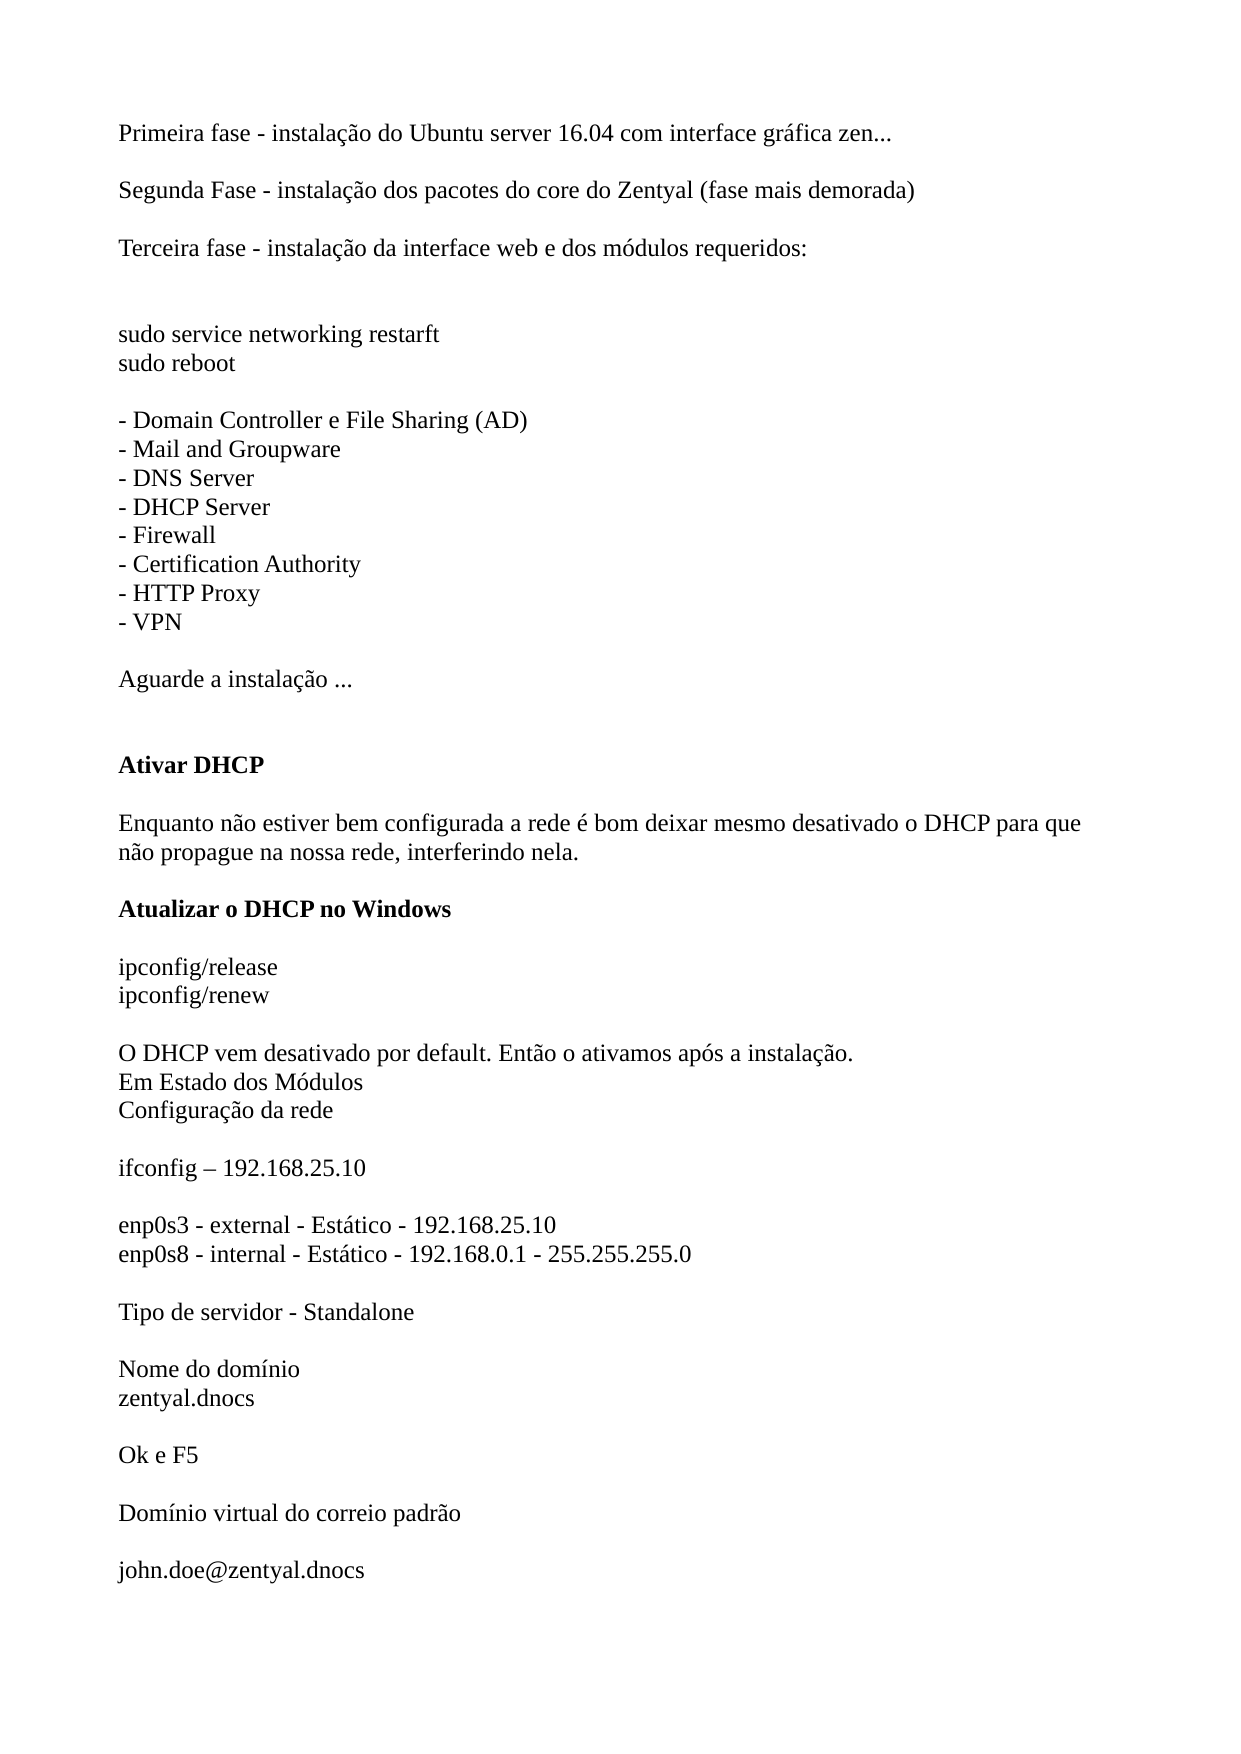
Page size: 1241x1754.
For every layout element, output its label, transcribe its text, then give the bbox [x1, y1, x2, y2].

text ifconfig – 192.168.25.10 [118, 1153, 1122, 1182]
text - Certification Authority [118, 549, 1122, 578]
text Nome do domínio [118, 1354, 1122, 1383]
text Segunda Fase - instalação dos pacotes do core do Zentyal (fase mais demorada) [118, 176, 1122, 204]
text ipconfig/release [118, 952, 1122, 981]
text enp0s3 - external - Estático - 192.168.25.10 [118, 1211, 1122, 1239]
text Atualizar o DHCP no Windows [118, 894, 1122, 923]
text sudo service networking restarft [118, 319, 1122, 348]
text Ok e F5 [118, 1441, 1122, 1469]
text - HTTP Proxy [118, 578, 1122, 607]
text Domínio virtual do correio padrão [118, 1498, 1122, 1527]
text Tipo de servidor - Standalone [118, 1297, 1122, 1326]
text Aguarde a instalação ... [118, 664, 1122, 693]
text O DHCP vem desativado por default. Então o ativamos após a instalação. [118, 1038, 1122, 1067]
text Primeira fase - instalação do Ubuntu server 16.04 com interface gráfica zen... [118, 118, 1122, 147]
text john.doe@zentyal.dnocs [118, 1556, 1122, 1584]
text - VPN [118, 607, 1122, 636]
text Ativar DHCP [118, 751, 1122, 779]
text ipconfig/renew [118, 981, 1122, 1009]
text Configuração da rede [118, 1096, 1122, 1124]
text Enquanto não estiver bem configurada a rede é bom deixar mesmo desativado o DHCP para que não propague na nossa rede, interferindo nela. [118, 808, 1122, 866]
text zentyal.dnocs [118, 1383, 1122, 1412]
text Em Estado dos Módulos [118, 1067, 1122, 1096]
text - DHCP Server [118, 492, 1122, 521]
text enp0s8 - internal - Estático - 192.168.0.1 - 255.255.255.0 [118, 1239, 1122, 1268]
text sudo reboot [118, 348, 1122, 377]
text - Mail and Groupware [118, 434, 1122, 463]
text Terceira fase - instalação da interface web e dos módulos requeridos: [118, 233, 1122, 262]
text - Domain Controller e File Sharing (AD) [118, 406, 1122, 434]
text - Firewall [118, 521, 1122, 549]
text - DNS Server [118, 463, 1122, 492]
